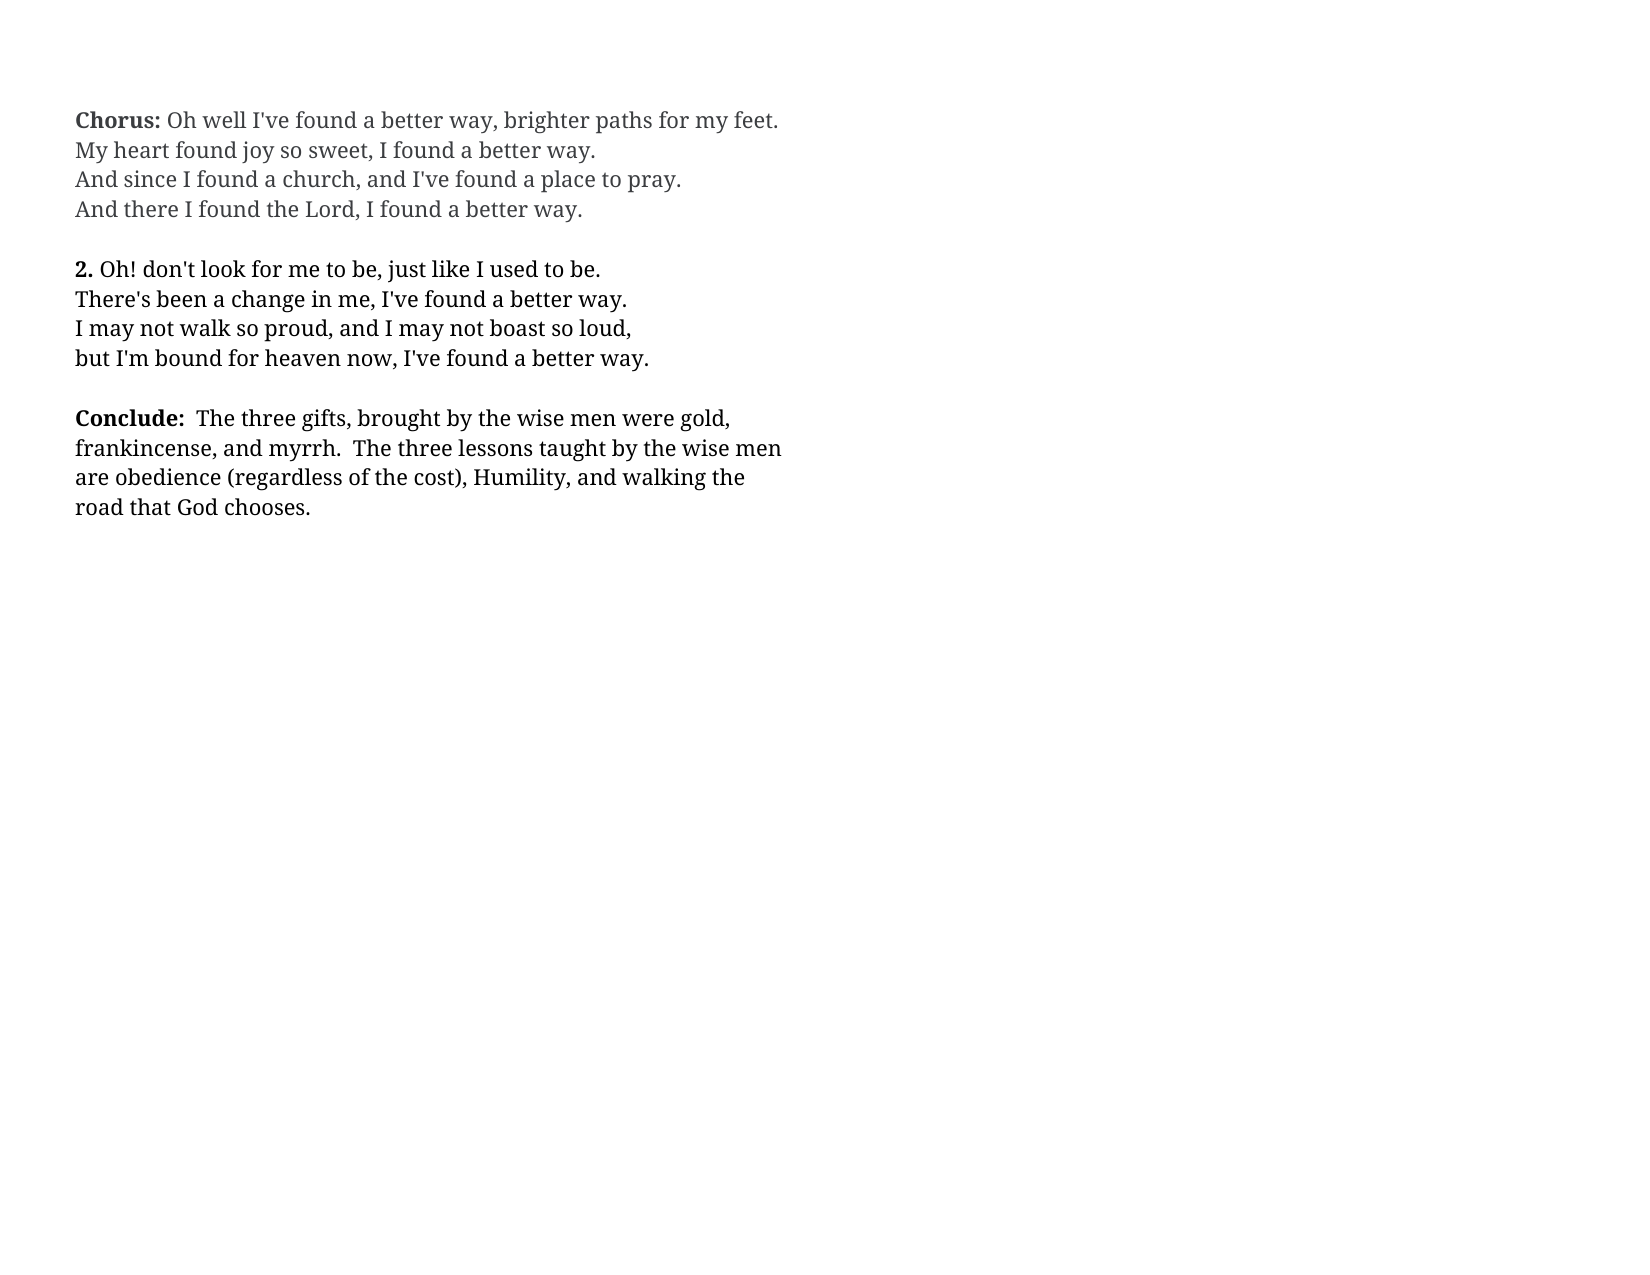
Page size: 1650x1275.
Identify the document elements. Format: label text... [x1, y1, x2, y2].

text 2. Oh! don't look for me to be, just like I used to be. There's been a change in me, I've found a better way. I may not walk so proud, and I may not boast so loud, but I'm bound for heaven now, I've found a better way. [75, 254, 787, 373]
text Chorus: Oh well I've found a better way, brighter paths for my feet. My heart found joy so sweet, I found a better way. And since I found a church, and I've found a place to pray. And there I found the Lord, I found a better way. [75, 75, 787, 224]
text Conclude: The three gifts, brought by the wise men were gold, frankincense, and myrrh. The three lessons taught by the wise men are obedience (regardless of the cost), Humility, and walking the road that God chooses. [75, 403, 787, 522]
